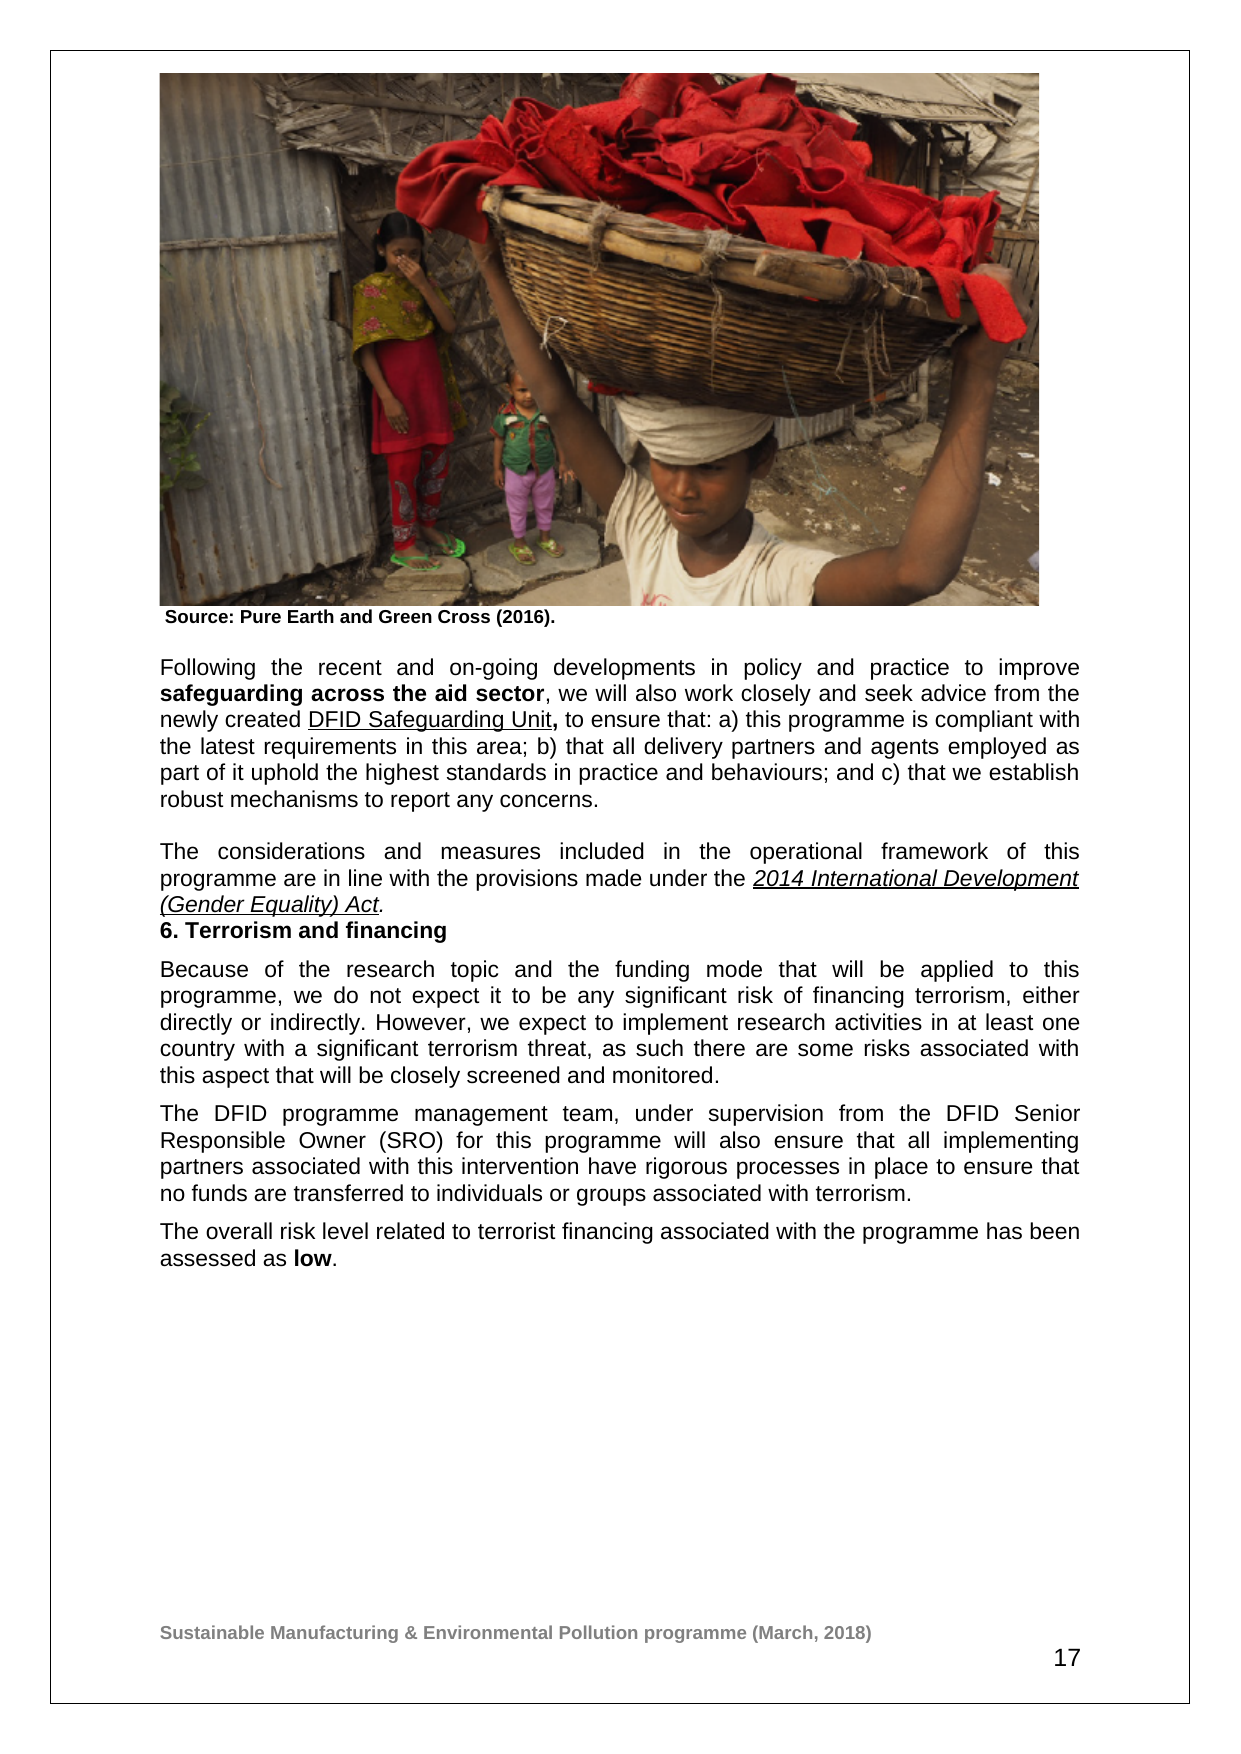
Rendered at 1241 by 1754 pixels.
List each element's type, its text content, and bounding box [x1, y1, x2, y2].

text Following the recent and on-going developments in policy and practice to improve safeguarding across the aid sector, we will also work closely and seek advice from the newly created DFID Safeguarding Unit, to ensure that: a) this programme is compliant with the latest requirements in this area; b) that all delivery partners and agents employed as part of it uphold the highest standards in practice and behaviours; and c) that we establish robust mechanisms to report any concerns. [159, 654, 1081, 812]
text The considerations and measures included in the operational framework of this programme are in line with the provisions made under the 2014 International Development (Gender Equality) Act. [159, 812, 1081, 917]
text Because of the research topic and the funding mode that will be applied to this programme, we do not expect it to be any significant risk of financing terrorism, either directly or indirectly. However, we expect to implement research activities in at least one country with a significant terrorism threat, as such there are some risks associated with this aspect that will be closely screened and monitored. [159, 956, 1081, 1088]
text The overall risk level related to terrorist financing associated with the programme has been assessed as low. [159, 1218, 1081, 1271]
text The DFID programme management team, under supervision from the DFID Senior Responsible Owner (SRO) for this programme will also ensure that all implementing partners associated with this intervention have rigorous processes in place to ensure that no funds are transferred to individuals or groups associated with terrorism. [159, 1100, 1081, 1206]
text 6. Terrorism and financing [159, 917, 1081, 944]
text Source: Pure Earth and Green Cross (2016). [159, 606, 1081, 627]
